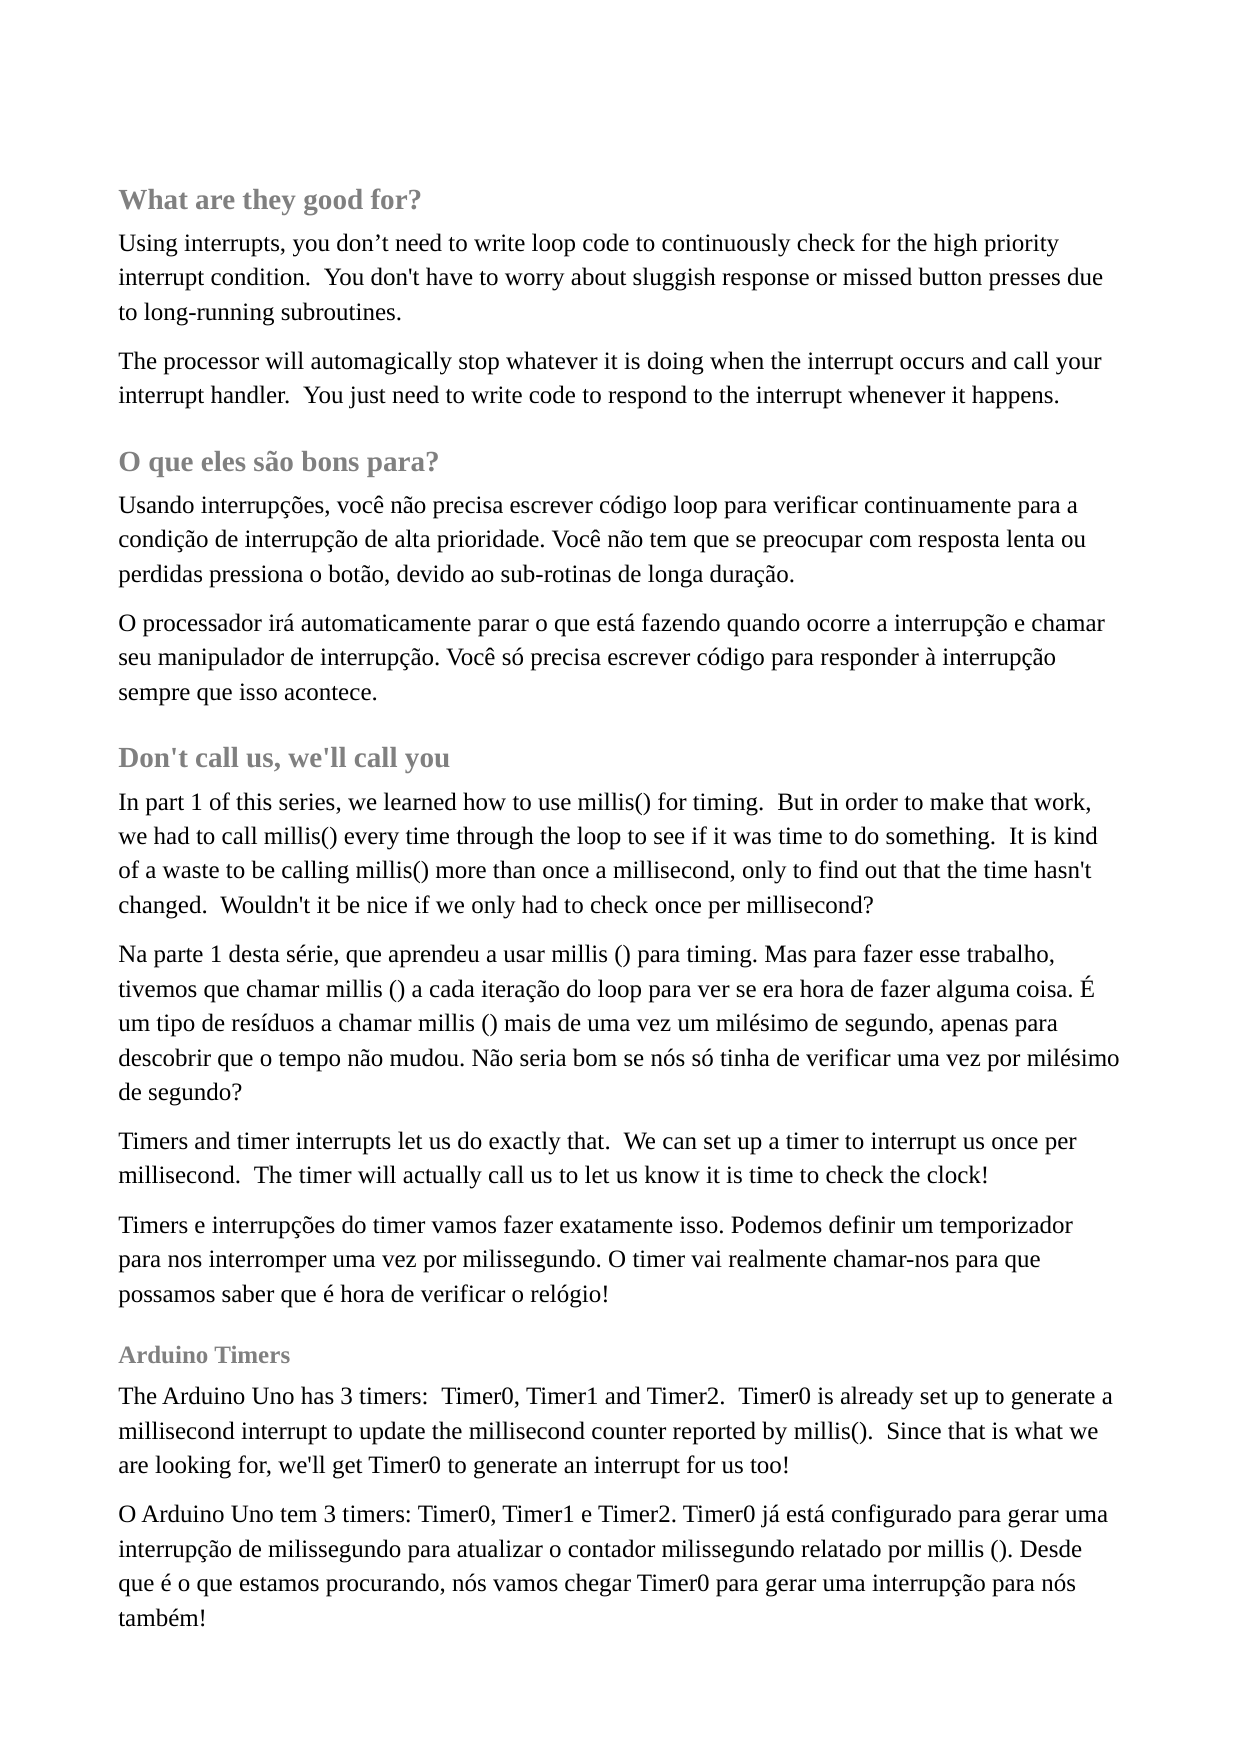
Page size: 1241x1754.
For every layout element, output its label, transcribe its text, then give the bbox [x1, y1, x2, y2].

subtitle What are they good for? [118, 182, 1122, 215]
subtitle Arduino Timers [118, 1340, 1122, 1369]
text O processador irá automaticamente parar o que está fazendo quando ocorre a interrupção e chamar seu manipulador de interrupção. Você só precisa escrever código para responder à interrupção sempre que isso acontece. [118, 608, 1122, 706]
text Timers and timer interrupts let us do exactly that. We can set up a timer to interrupt us once per millisecond. The timer will actually call us to let us know it is time to check the clock! [118, 1126, 1122, 1189]
text The processor will automagically stop whatever it is doing when the interrupt occurs and call your interrupt handler. You just need to write code to respond to the interrupt whenever it happens. [118, 346, 1122, 409]
text The Arduino Uno has 3 timers: Timer0, Timer1 and Timer2. Timer0 is already set up to generate a millisecond interrupt to update the millisecond counter reported by millis(). Since that is what we are looking for, we'll get Timer0 to generate an interrupt for us too! [118, 1381, 1122, 1479]
text Using interrupts, you don’t need to write loop code to continuously check for the high priority interrupt condition. You don't have to worry about sluggish response or missed button presses due to long-running subroutines. [118, 228, 1122, 326]
subtitle Don't call us, we'll call you [118, 741, 1122, 774]
text Na parte 1 desta série, que aprendeu a usar millis () para timing. Mas para fazer esse trabalho, tivemos que chamar millis () a cada iteração do loop para ver se era hora de fazer alguma coisa. É um tipo de resíduos a chamar millis () mais de uma vez um milésimo de segundo, apenas para descobrir que o tempo não mudou. Não seria bom se nós só tinha de verificar uma vez por milésimo de segundo? [118, 939, 1122, 1106]
text O Arduino Uno tem 3 timers: Timer0, Timer1 e Timer2. Timer0 já está configurado para gerar uma interrupção de milissegundo para atualizar o contador milissegundo relatado por millis (). Desde que é o que estamos procurando, nós vamos chegar Timer0 para gerar uma interrupção para nós também! [118, 1499, 1122, 1632]
text Timers e interrupções do timer vamos fazer exatamente isso. Podemos definir um temporizador para nos interromper uma vez por milissegundo. O timer vai realmente chamar-nos para que possamos saber que é hora de verificar o relógio! [118, 1210, 1122, 1307]
text In part 1 of this series, we learned how to use millis() for timing. But in order to make that work, we had to call millis() every time through the loop to see if it was time to do something. It is kind of a waste to be calling millis() more than once a millisecond, only to find out that the time hasn't changed. Wouldn't it be nice if we only had to check once per millisecond? [118, 787, 1122, 919]
subtitle O que eles são bons para? [118, 444, 1122, 477]
text Usando interrupções, você não precisa escrever código loop para verificar continuamente para a condição de interrupção de alta prioridade. Você não tem que se preocupar com resposta lenta ou perdidas pressiona o botão, devido ao sub-rotinas de longa duração. [118, 490, 1122, 588]
